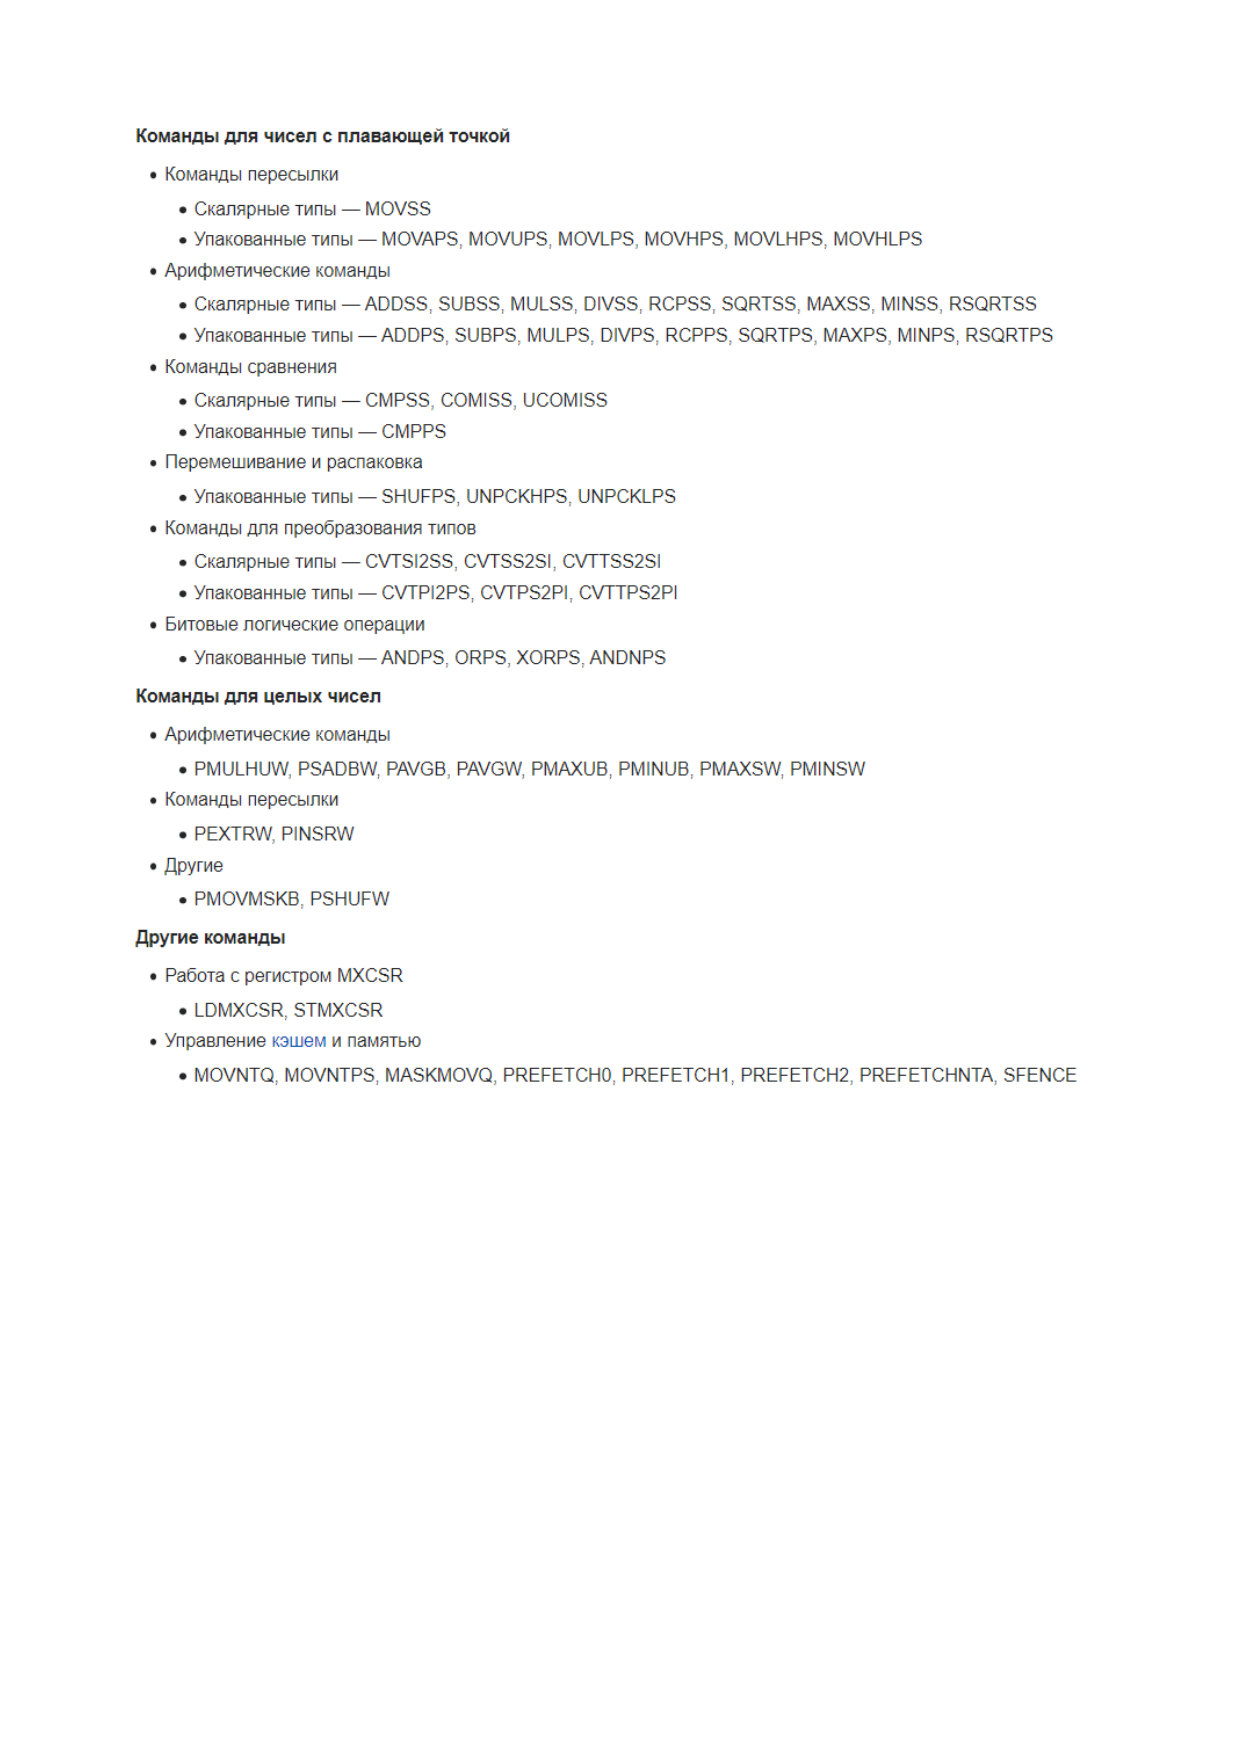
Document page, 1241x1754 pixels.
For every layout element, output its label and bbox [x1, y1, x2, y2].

picture [118, 118, 1123, 1098]
